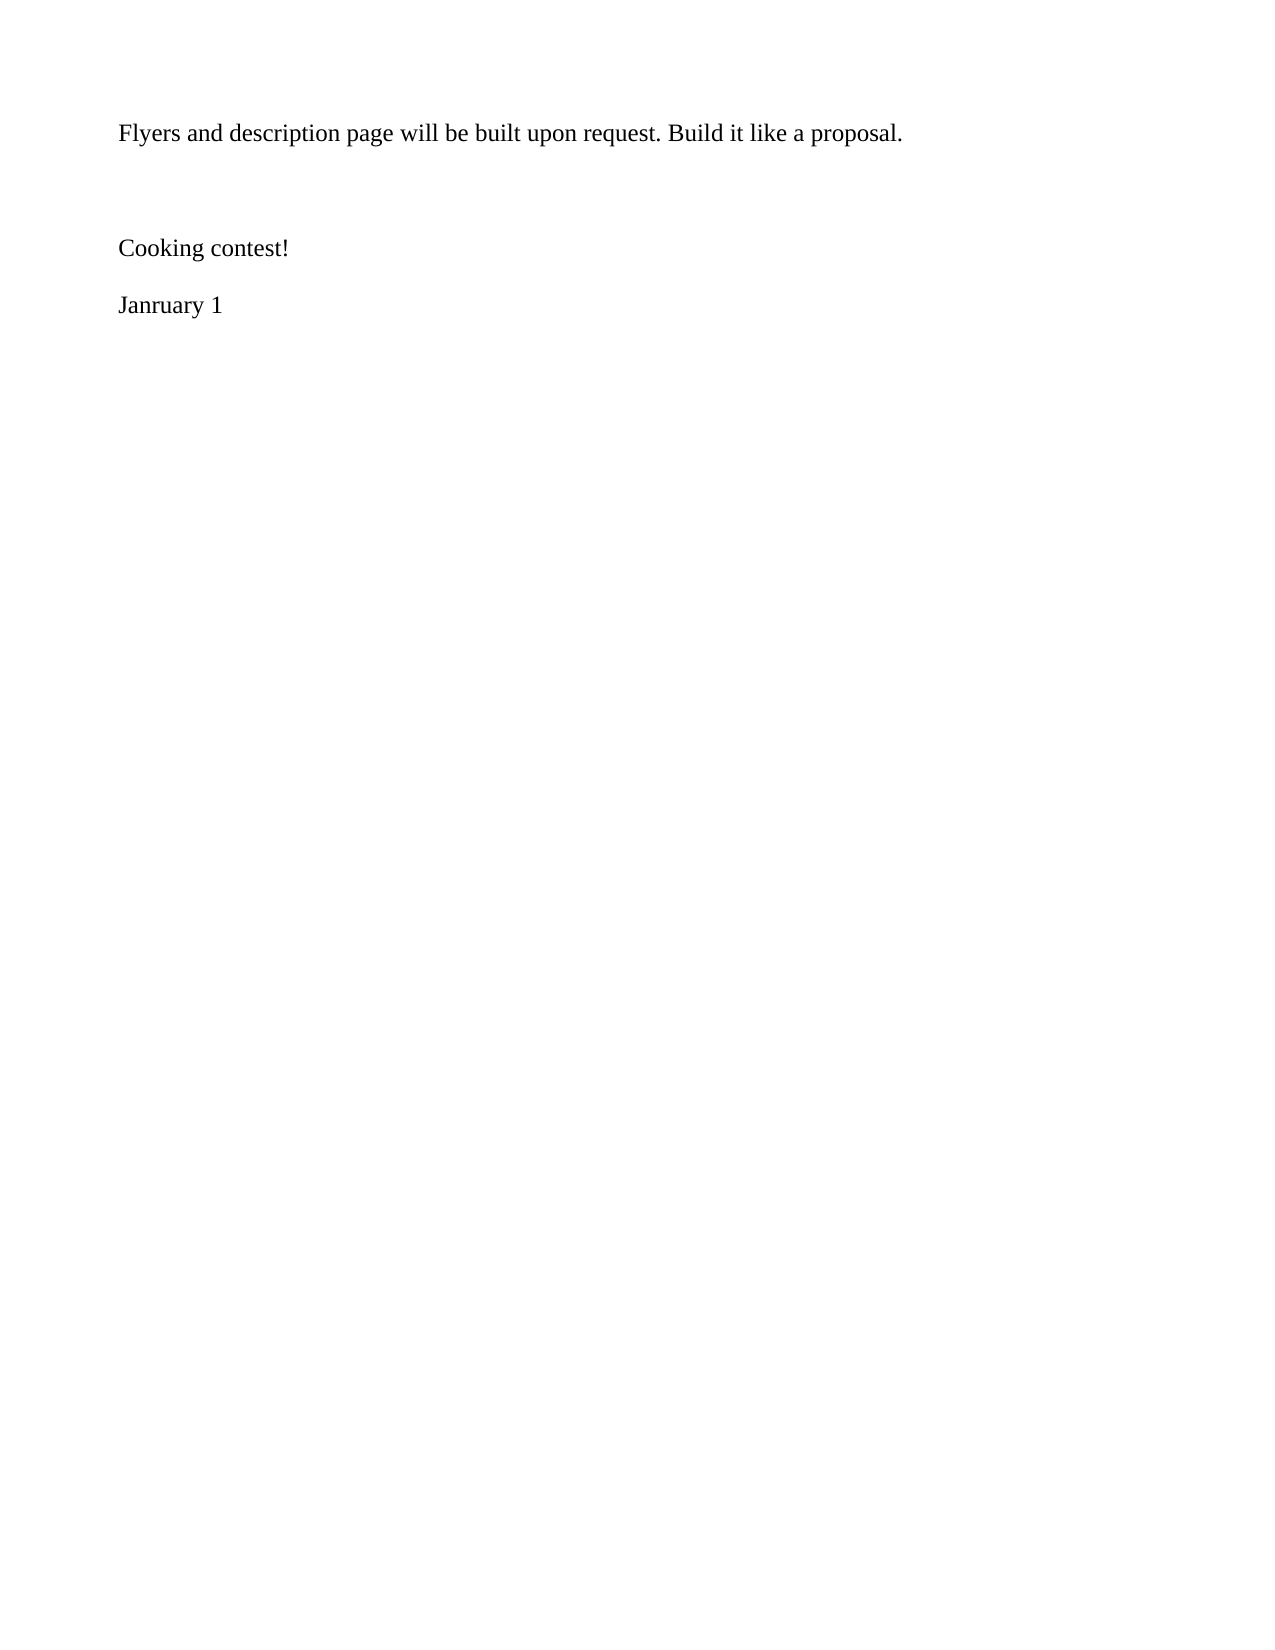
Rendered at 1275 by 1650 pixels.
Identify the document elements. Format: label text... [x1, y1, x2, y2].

text Janruary 1 [118, 291, 1157, 319]
text Flyers and description page will be built upon request. Build it like a proposal. [118, 118, 1157, 147]
text Cooking contest! [118, 233, 1157, 262]
